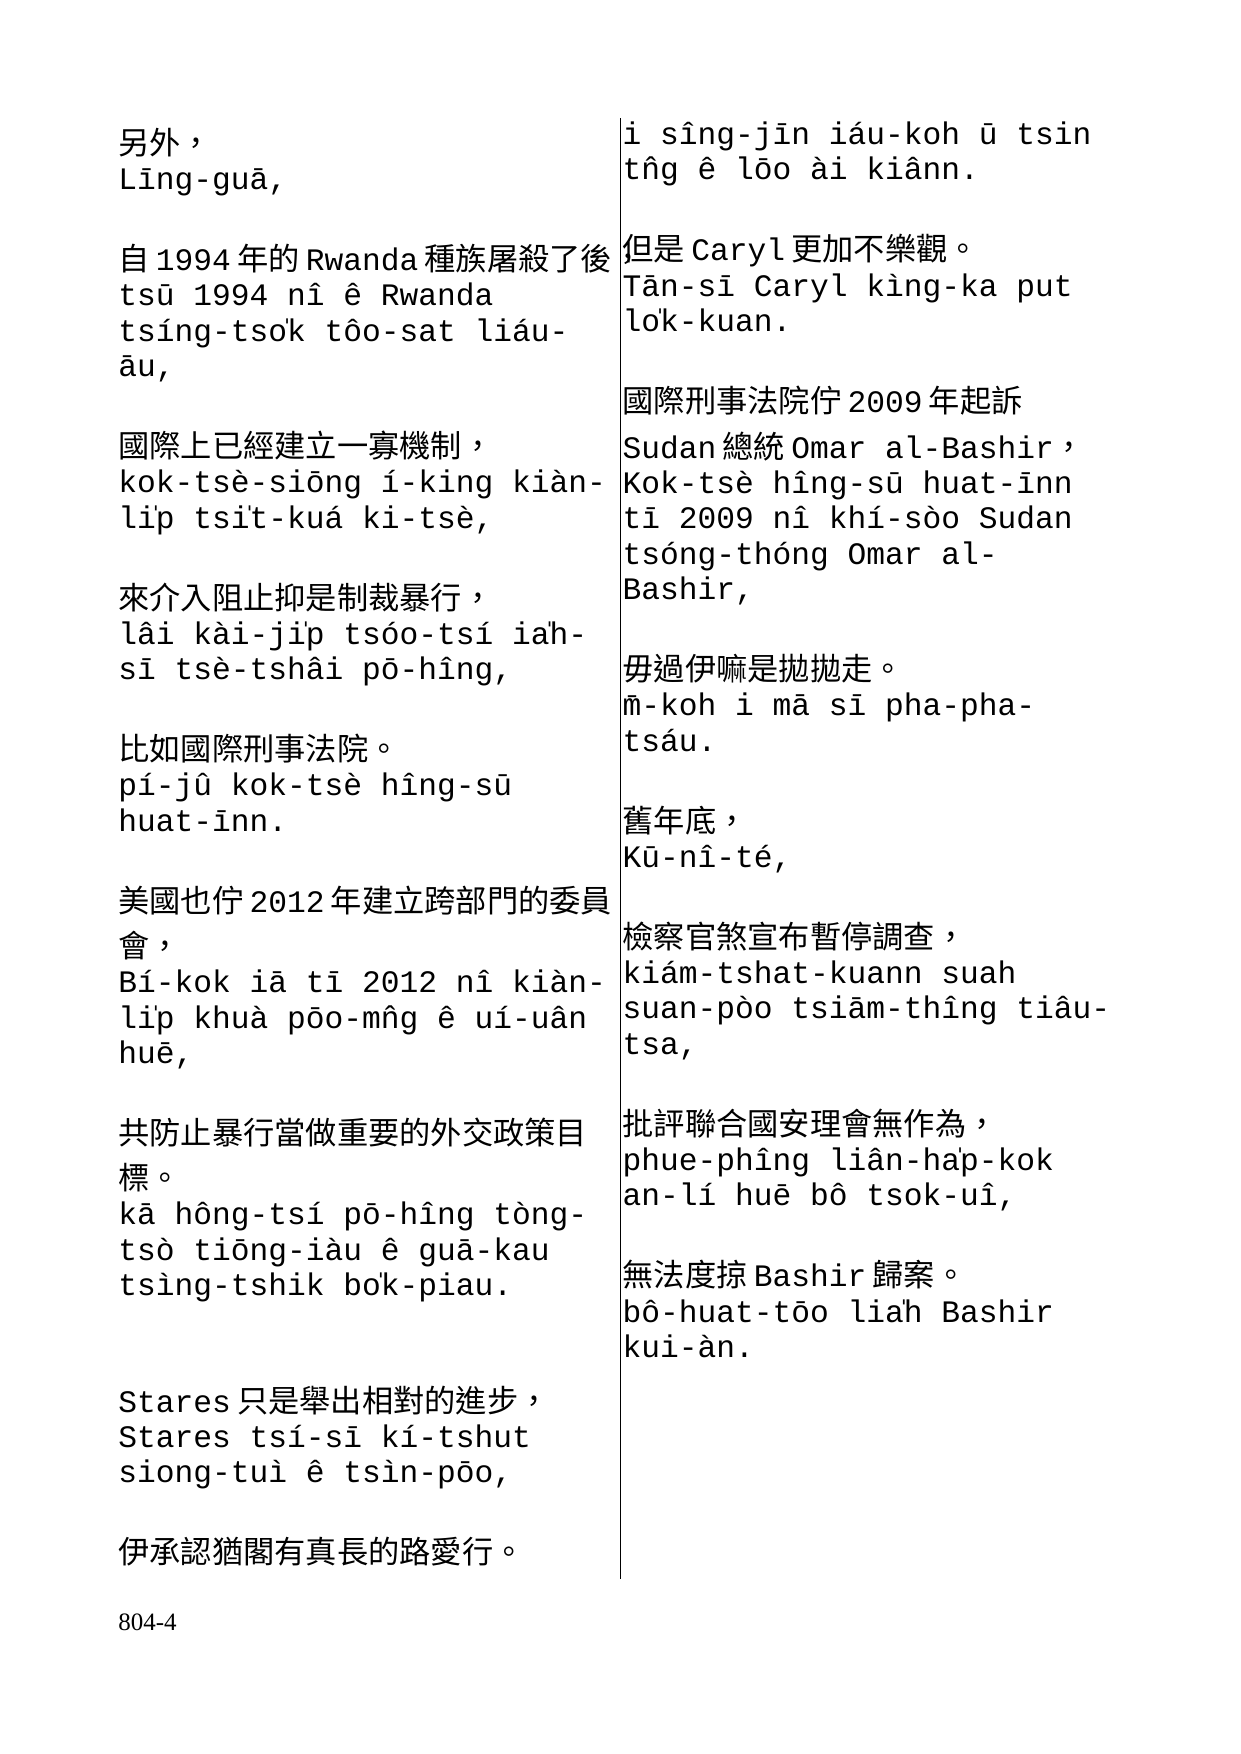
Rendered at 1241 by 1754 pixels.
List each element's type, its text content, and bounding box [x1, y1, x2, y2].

text 毋過伊嘛是拋拋走。 [622, 644, 1122, 690]
text 比如國際刑事法院。 [118, 724, 618, 769]
text Kok-tsè hîng-sū huat-īnn tī 2009 nî khí-sòo Sudan tsóng-thóng Omar al-Bashir, [622, 467, 1122, 609]
text 批評聯合國安理會無作為， [622, 1099, 1122, 1144]
text pí-jû kok-tsè hîng-sū huat-īnn. [118, 769, 618, 840]
text bô-huat-tōo lia̍h Bashir kui-àn. [622, 1296, 1122, 1367]
text 無法度掠Bashir歸案。 [622, 1250, 1122, 1296]
text Tān-sī Caryl kìng-ka put lo̍k-kuan. [622, 270, 1122, 341]
text Bí-kok iā tī 2012 nî kiàn-li̍p khuà pōo-mn̂g ê uí-uân huē, [118, 967, 618, 1073]
text 舊年底， [622, 796, 1122, 841]
text 但是Caryl更加不樂觀。 [622, 224, 1122, 270]
text tsū 1994 nî ê Rwanda tsíng-tso̍k tôo-sat liáu-āu, [118, 280, 618, 386]
text Kū-nî-té, [622, 841, 1122, 877]
text 國際刑事法院佇2009年起訴Sudan總統Omar al-Bashir， [622, 376, 1122, 467]
text Stares tsí-sī kí-tshut siong-tuì ê tsìn-pōo, [118, 1421, 618, 1492]
text kok-tsè-siōng í-king kiàn-li̍p tsi̍t-kuá ki-tsè, [118, 467, 618, 537]
text 另外， [118, 118, 618, 163]
text 美國也佇2012年建立跨部門的委員會， [118, 876, 618, 967]
text 自1994年的Rwanda種族屠殺了後， [118, 234, 618, 280]
text phue-phîng liân-ha̍p-kok an-lí huē bô tsok-uî, [622, 1144, 1122, 1215]
text lâi kài-ji̍p tsóo-tsí ia̍h-sī tsè-tshâi pō-hîng, [118, 618, 618, 689]
text m̄-koh i mā sī pha-pha-tsáu. [622, 690, 1122, 761]
text 共防止暴行當做重要的外交政策目標。 [118, 1108, 618, 1199]
text kiám-tshat-kuann suah suan-pòo tsiām-thîng tiâu-tsa, [622, 957, 1122, 1063]
text 來介入阻止抑是制裁暴行， [118, 573, 618, 618]
text kā hông-tsí pō-hîng tòng-tsò tiōng-iàu ê guā-kau tsìng-tshik bo̍k-piau. [118, 1199, 618, 1305]
text 檢察官煞宣布暫停調查， [622, 912, 1122, 957]
text i sîng-jīn iáu-koh ū tsin tn̂g ê lōo ài kiânn. [622, 118, 1122, 189]
text Līng-guā, [118, 163, 618, 199]
text 伊承認猶閣有真長的路愛行。 [118, 1528, 618, 1573]
text 國際上已經建立一寡機制， [118, 421, 618, 467]
text Stares只是舉出相對的進步， [118, 1376, 618, 1421]
